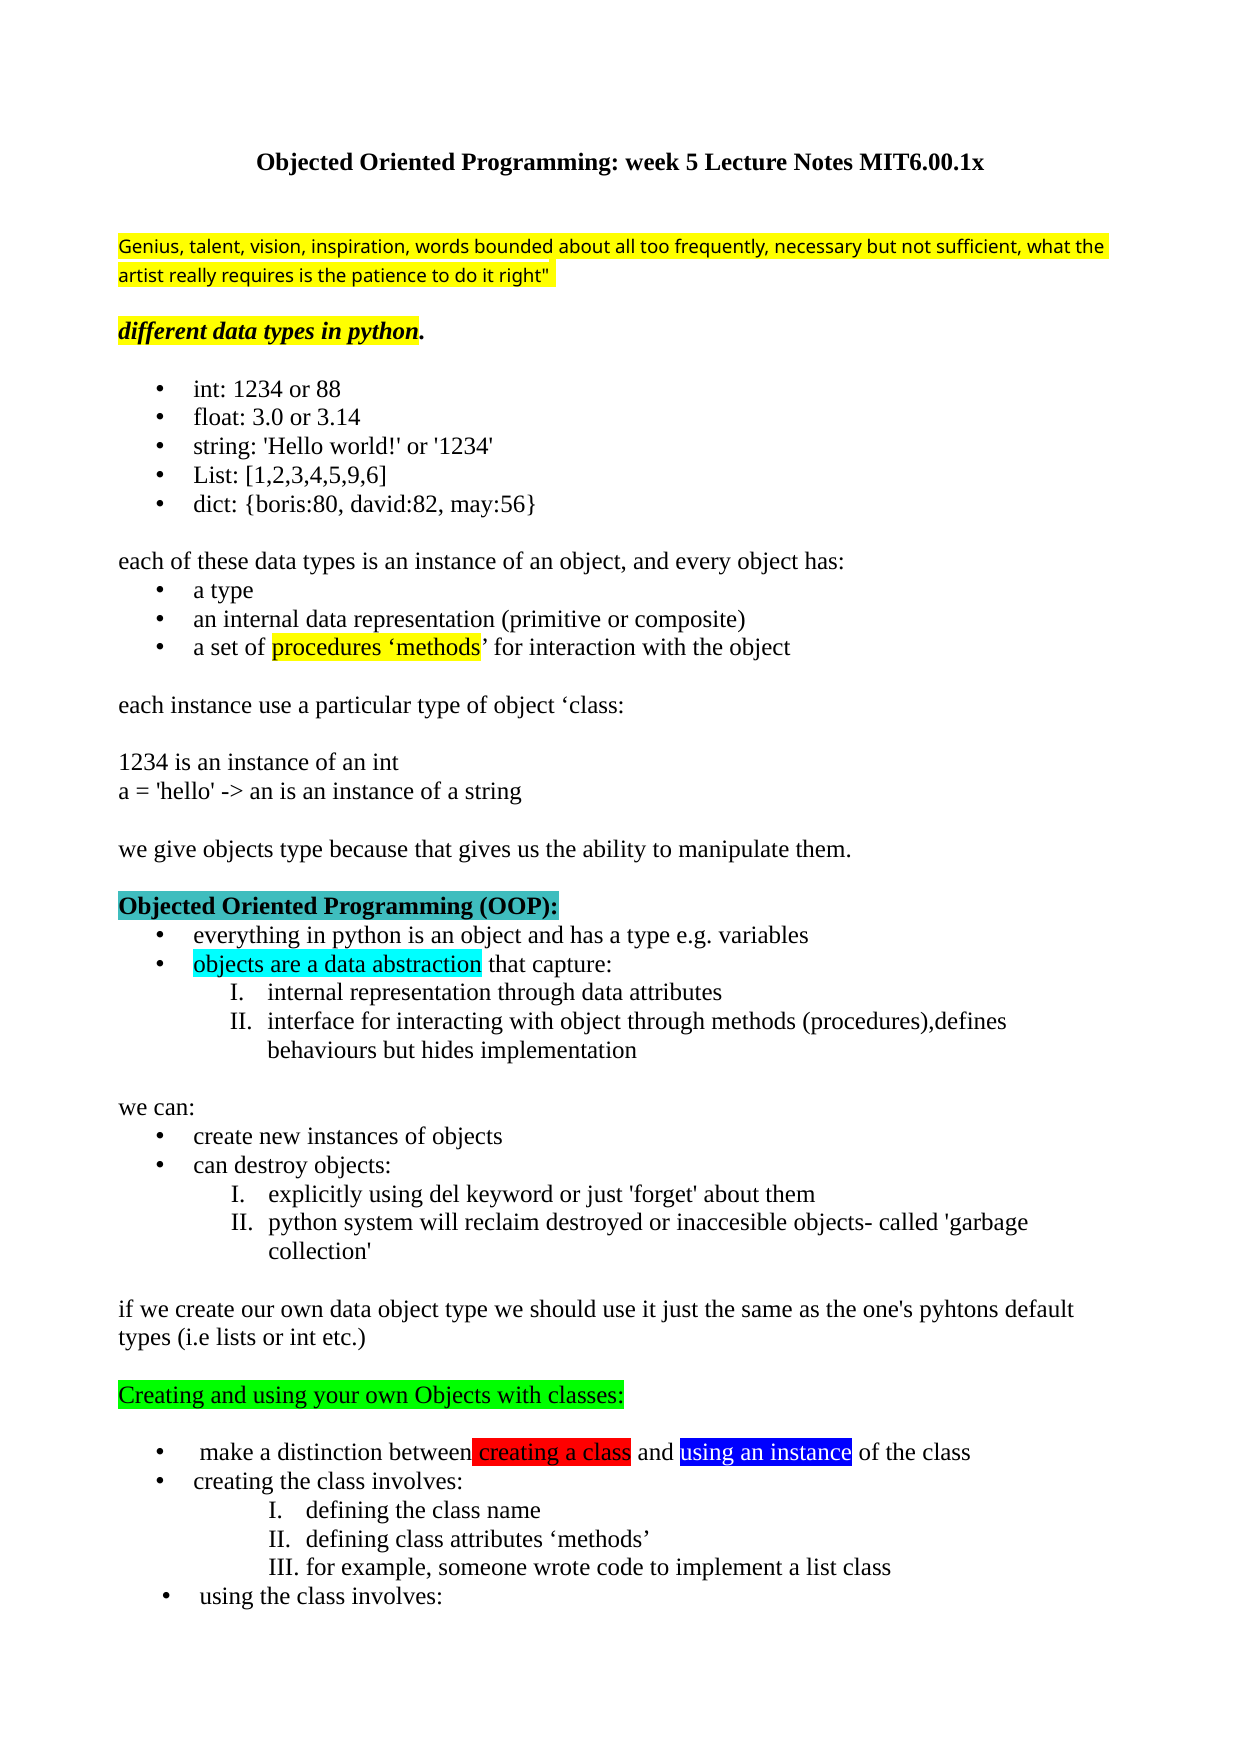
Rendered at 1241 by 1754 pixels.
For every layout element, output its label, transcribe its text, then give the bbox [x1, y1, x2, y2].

list defining class attributes ‘methods’ [268, 1524, 1122, 1552]
text Creating and using your own Objects with classes: [118, 1380, 1122, 1409]
list using the class involves: [162, 1581, 1122, 1610]
text we give objects type because that gives us the ability to manipulate them. [118, 834, 1122, 862]
list List: [1,2,3,4,5,9,6] [156, 460, 1122, 489]
text different data types in python. [118, 316, 1122, 345]
text Genius, talent, vision, inspiration, words bounded about all too frequently, necessary but not sufficient, what the artist really requires is the patience to do it right" [118, 233, 1122, 287]
list can destroy objects: [156, 1150, 1122, 1179]
text a = 'hello' -> an is an instance of a string [118, 776, 1122, 805]
list defining the class name [268, 1495, 1122, 1524]
text 1234 is an instance of an int [118, 747, 1122, 776]
list create new instances of objects [156, 1121, 1122, 1150]
list for example, someone wrote code to implement a list class [268, 1552, 1122, 1581]
text Objected Oriented Programming (OOP): [118, 891, 1122, 920]
list int: 1234 or 88 [156, 374, 1122, 402]
list python system will reclaim destroyed or inaccesible objects- called 'garbage collection' [231, 1207, 1122, 1265]
text Objected Oriented Programming: week 5 Lecture Notes MIT6.00.1x [118, 147, 1122, 176]
list objects are a data abstraction that capture: [156, 949, 1122, 977]
list dict: {boris:80, david:82, may:56} [156, 489, 1122, 517]
list explicitly using del keyword or just 'forget' about them [231, 1179, 1122, 1207]
list an internal data representation (primitive or composite) [156, 604, 1122, 632]
list float: 3.0 or 3.14 [156, 402, 1122, 431]
list a set of procedures ‘methods’ for interaction with the object [156, 632, 1122, 661]
list interface for interacting with object through methods (procedures),defines behaviours but hides implementation [229, 1006, 1122, 1064]
list everything in python is an object and has a type e.g. variables [156, 920, 1122, 949]
text each instance use a particular type of object ‘class: [118, 690, 1122, 719]
text each of these data types is an instance of an object, and every object has: [118, 546, 1122, 575]
text we can: [118, 1092, 1122, 1121]
list string: 'Hello world!' or '1234' [156, 431, 1122, 460]
list creating the class involves: [156, 1466, 1122, 1495]
list make a distinction between creating a class and using an instance of the class [156, 1437, 1122, 1466]
list a type [156, 575, 1122, 604]
list internal representation through data attributes [229, 977, 1122, 1006]
text if we create our own data object type we should use it just the same as the one's pyhtons default types (i.e lists or int etc.) [118, 1294, 1122, 1351]
